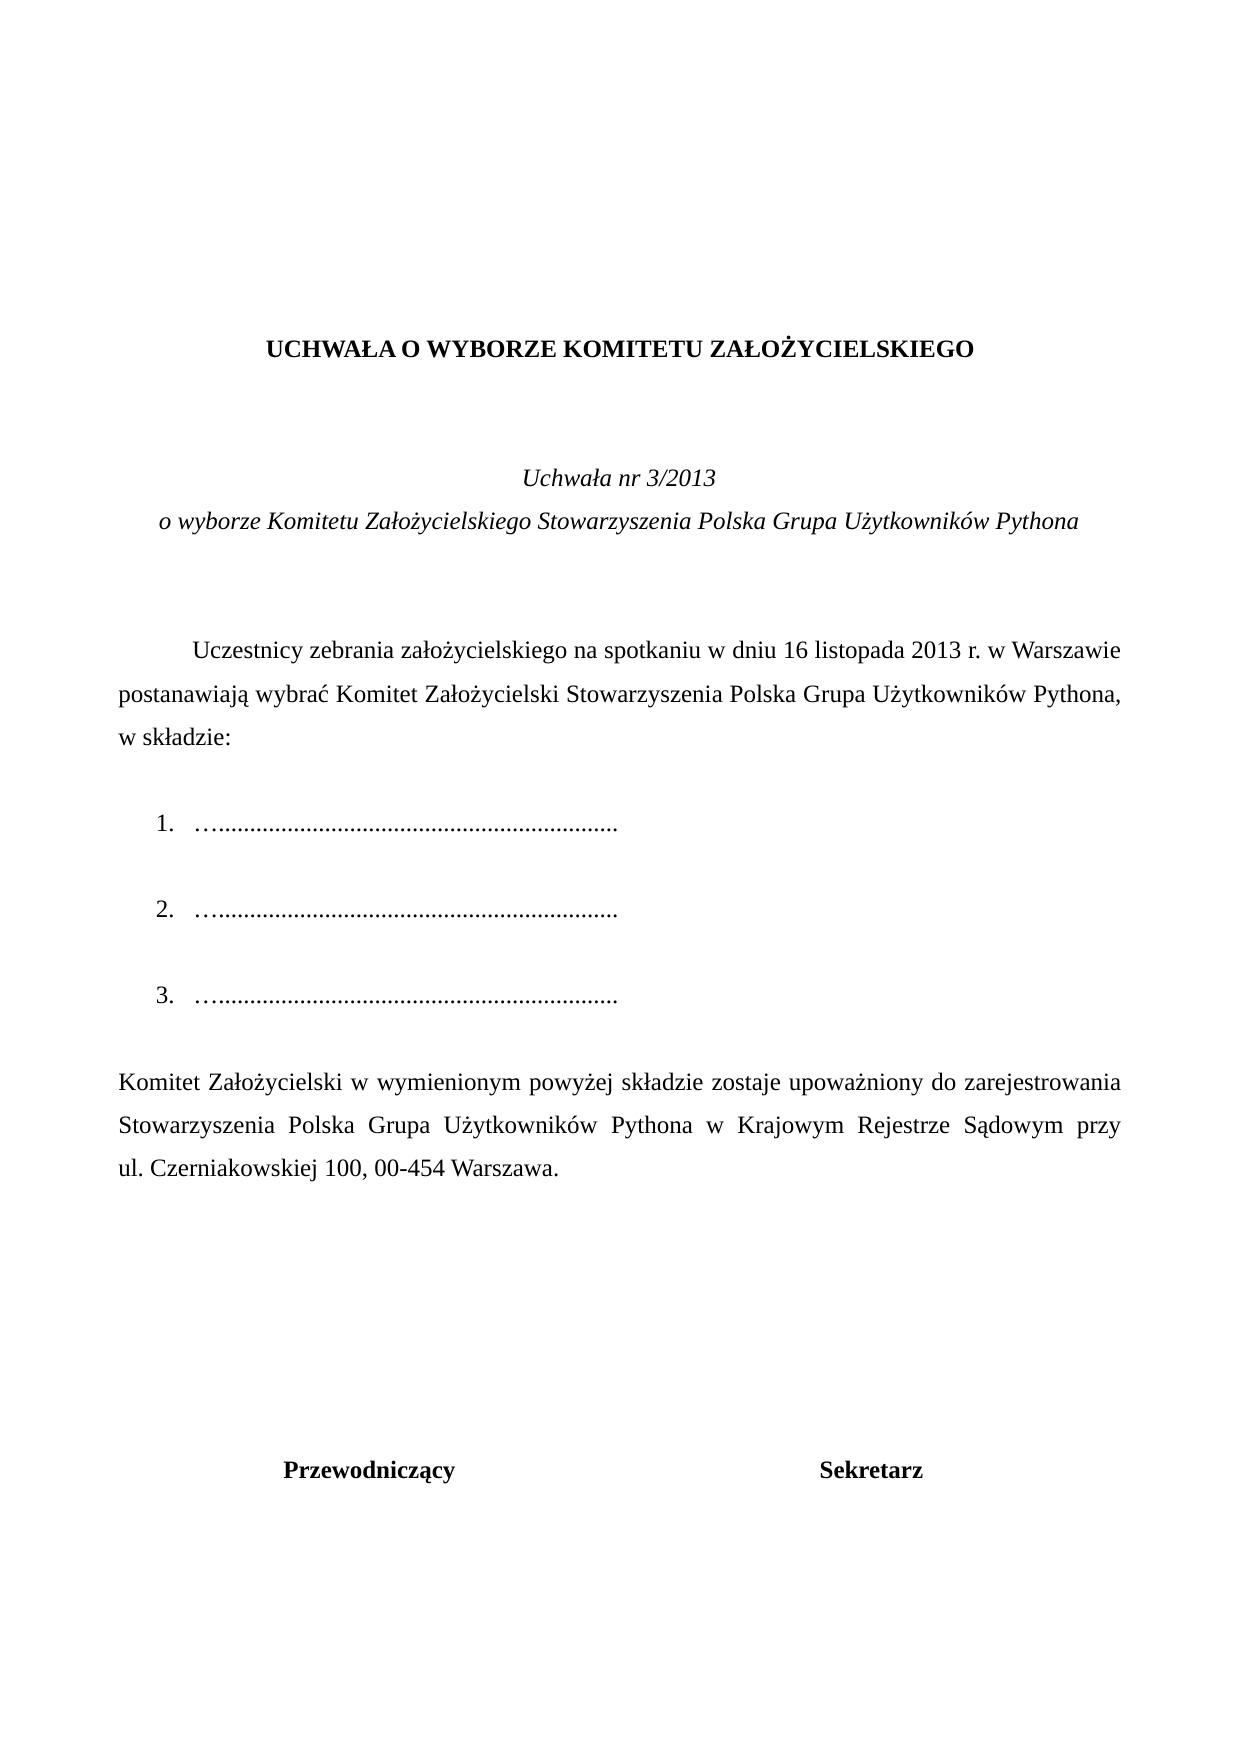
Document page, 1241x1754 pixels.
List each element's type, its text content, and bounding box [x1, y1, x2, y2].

list …................................................................ [156, 808, 1122, 837]
text UCHWAŁA O WYBORZE KOMITETU ZAŁOŻYCIELSKIEGO [118, 334, 1122, 362]
list …................................................................ [156, 894, 1122, 923]
table_header Sekretarz [620, 1455, 1122, 1484]
text Uchwała nr 3/2013 [118, 463, 1122, 492]
text o wyborze Komitetu Założycielskiego Stowarzyszenia Polska Grupa Użytkowników Pythona [118, 506, 1122, 535]
text Uczestnicy zebrania założycielskiego na spotkaniu w dniu 16 listopada 2013 r. w Warszawie postanawiają wybrać Komitet Założycielski Stowarzyszenia Polska Grupa Użytkowników Pythona, w składzie: [118, 636, 1122, 751]
table_header Przewodniczący [118, 1455, 620, 1484]
text Komitet Założycielski w wymienionym powyżej składzie zostaje upoważniony do zarejestrowania Stowarzyszenia Polska Grupa Użytkowników Pythona w Krajowym Rejestrze Sądowym przy ul. Czerniakowskiej 100, 00-454 Warszawa. [118, 1067, 1122, 1182]
list …................................................................ [156, 981, 1122, 1009]
